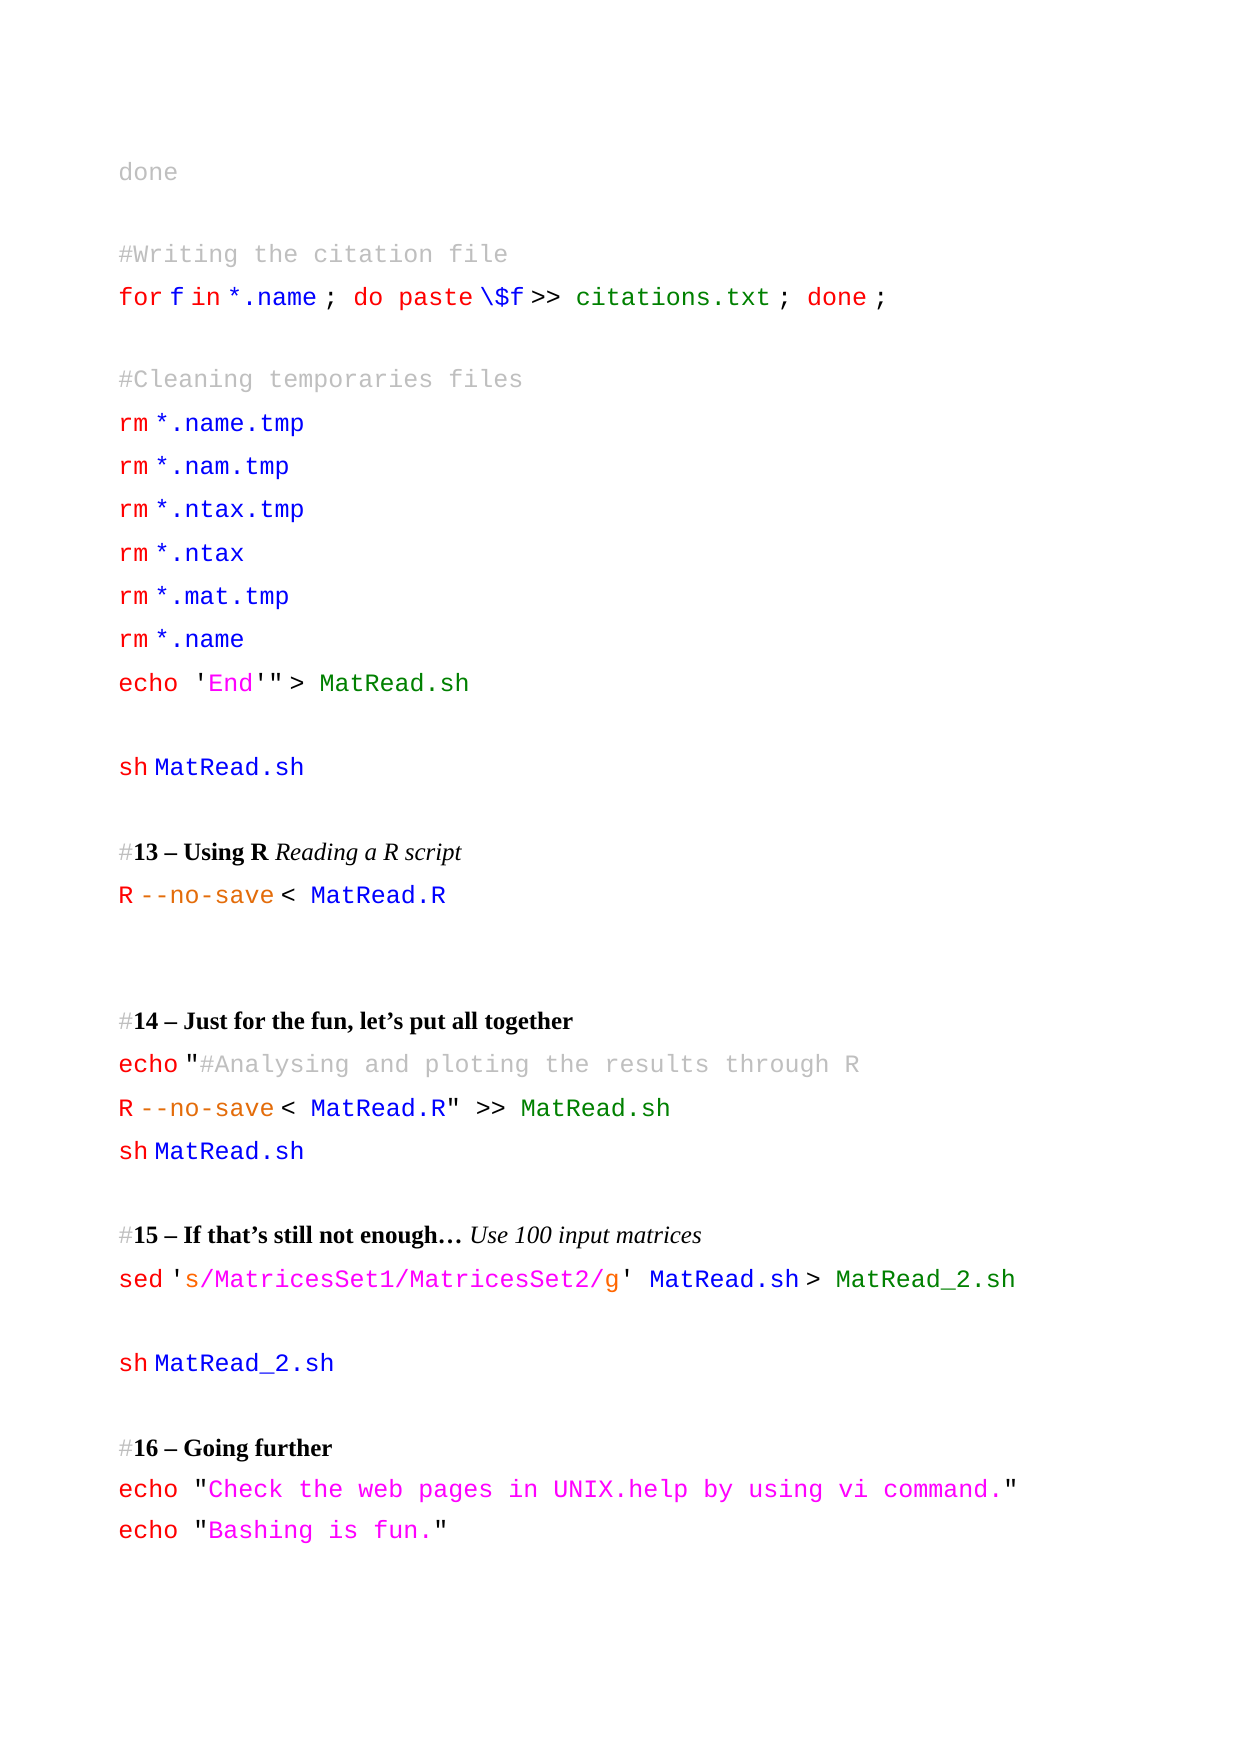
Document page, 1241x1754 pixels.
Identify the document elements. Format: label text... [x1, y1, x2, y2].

text rm *.ntax [118, 538, 1122, 568]
text rm *.name.tmp [118, 408, 1122, 438]
text sh MatRead.sh [118, 1136, 1122, 1167]
text done [118, 159, 1122, 188]
text echo "Check the web pages in UNIX.help by using vi command." [118, 1476, 1122, 1505]
text rm *.nam.tmp [118, 451, 1122, 482]
text sh MatRead.sh [118, 752, 1122, 783]
text sh MatRead_2.sh [118, 1348, 1122, 1379]
text #15 – If that’s still not enough… Use 100 input matrices [118, 1221, 1122, 1251]
text #Cleaning temporaries files [118, 367, 1122, 395]
text echo "#Analysing and ploting the results through R [118, 1049, 1122, 1080]
text for f in *.name ; do paste \$f >> citations.txt ; done ; [118, 282, 1122, 313]
text R --no-save < MatRead.R [118, 880, 1122, 911]
text rm *.mat.tmp [118, 581, 1122, 612]
text echo "Bashing is fun." [118, 1517, 1122, 1546]
text #16 – Going further [118, 1433, 1122, 1464]
text R --no-save < MatRead.R" >> MatRead.sh [118, 1093, 1122, 1123]
text #13 – Using R Reading a R script [118, 837, 1122, 868]
text rm *.ntax.tmp [118, 494, 1122, 525]
text rm *.name [118, 624, 1122, 655]
text #14 – Just for the fun, let’s put all together [118, 1006, 1122, 1037]
text #Writing the citation file [118, 241, 1122, 270]
text sed 's/MatricesSet1/MatricesSet2/g' MatRead.sh > MatRead_2.sh [118, 1264, 1122, 1295]
text echo 'End'" > MatRead.sh [118, 668, 1122, 698]
